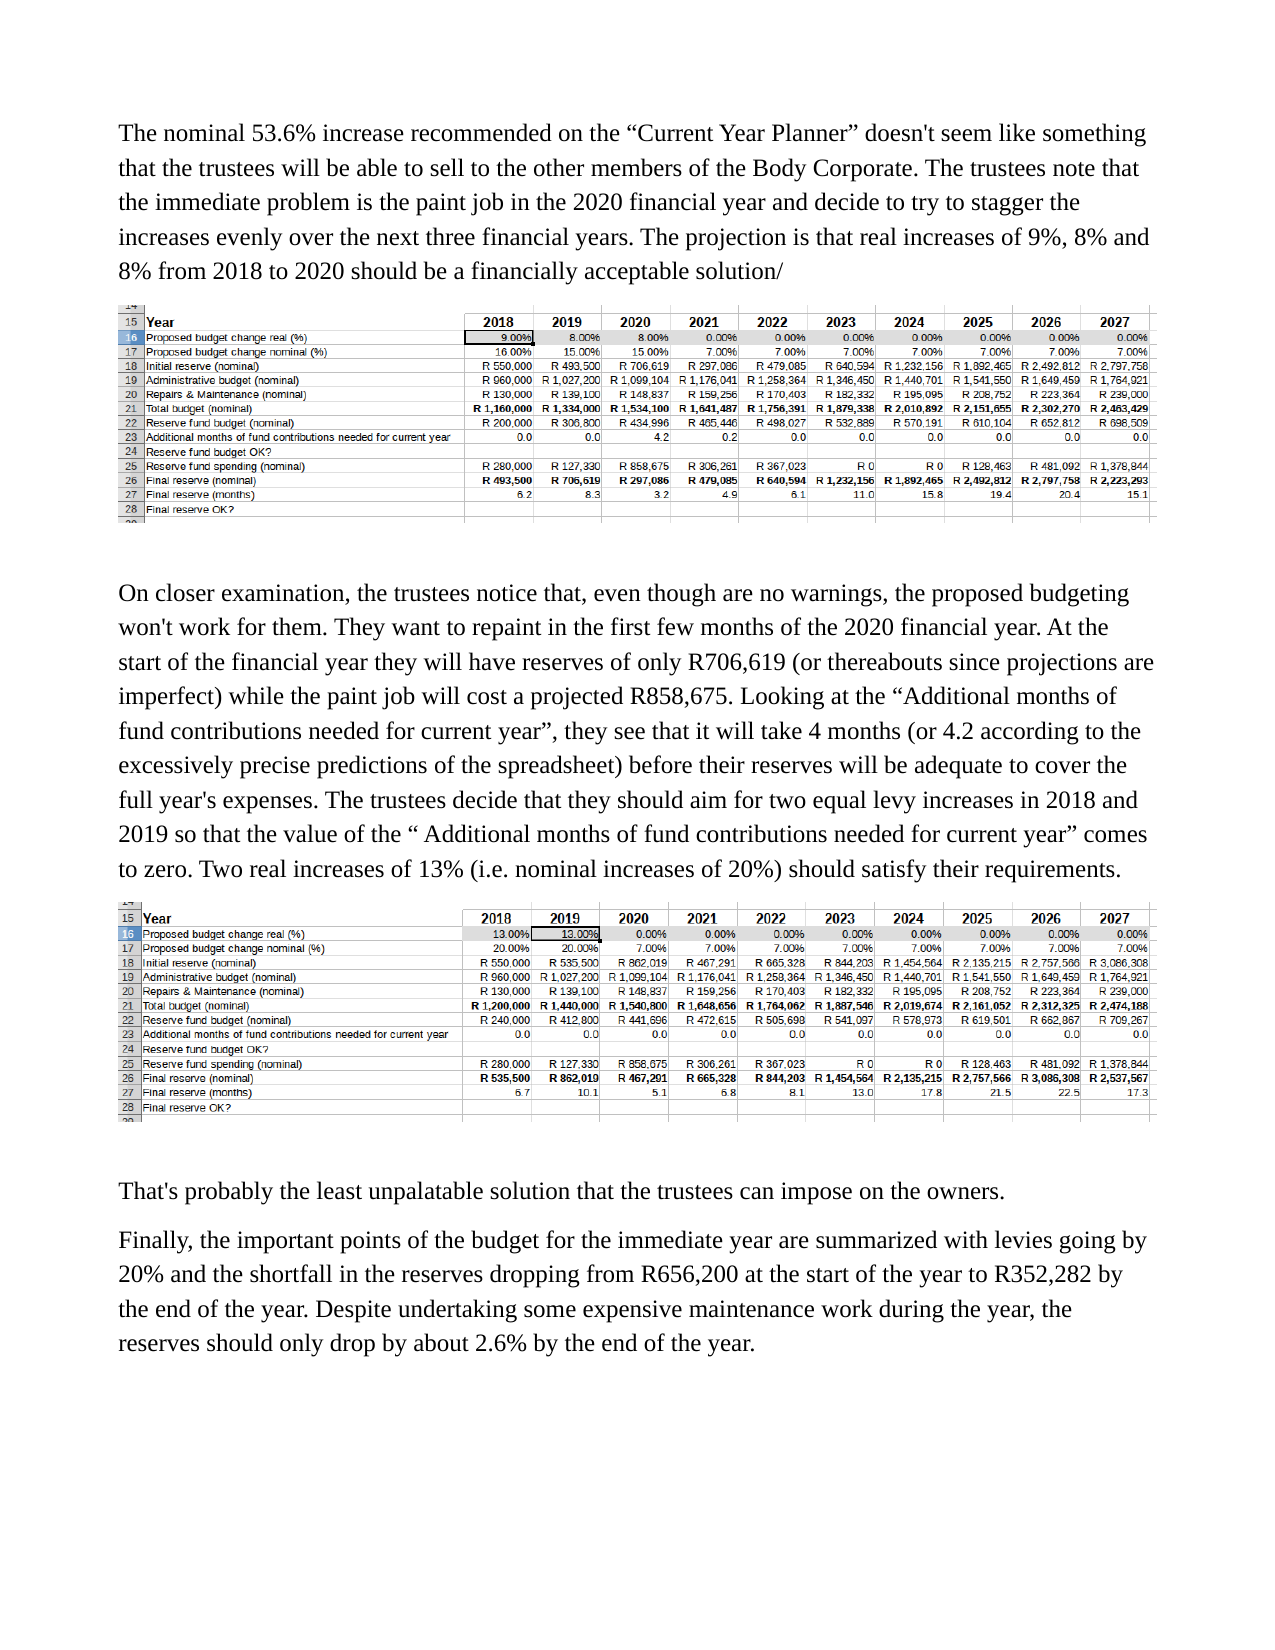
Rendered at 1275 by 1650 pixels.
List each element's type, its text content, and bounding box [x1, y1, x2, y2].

text The nominal 53.6% increase recommended on the “Current Year Planner” doesn't seem like something that the trustees will be able to sell to the other members of the Body Corporate. The trustees note that the immediate problem is the paint job in the 2020 financial year and decide to try to stagger the increases evenly over the next three financial years. The projection is that real increases of 9%, 8% and 8% from 2018 to 2020 should be a financially acceptable solution/ [118, 118, 1157, 285]
picture [118, 902, 1157, 1122]
text On closer examination, the trustees notice that, even though are no warnings, the proposed budgeting won't work for them. They want to repaint in the first few months of the 2020 financial year. At the start of the financial year they will have reserves of only R706,619 (or thereabouts since projections are imperfect) while the paint job will cost a projected R858,675. Looking at the “Additional months of fund contributions needed for current year”, they see that it will take 4 months (or 4.2 according to the excessively precise predictions of the spreadsheet) before their reserves will be adequate to cover the full year's expenses. The trustees decide that they should aim for two equal levy increases in 2018 and 2019 so that the value of the “ Additional months of fund contributions needed for current year” comes to zero. Two real increases of 13% (i.e. nominal increases of 20%) should satisfy their requirements. [118, 578, 1157, 882]
text Finally, the important points of the budget for the immediate year are summarized with levies going by 20% and the shortfall in the reserves dropping from R656,200 at the start of the year to R352,282 by the end of the year. Despite undertaking some expensive maintenance work during the year, the reserves should only drop by about 2.6% by the end of the year. [118, 1225, 1157, 1357]
picture [118, 305, 1157, 523]
text That's probably the least unpalatable solution that the trustees can impose on the owners. [118, 1176, 1157, 1205]
